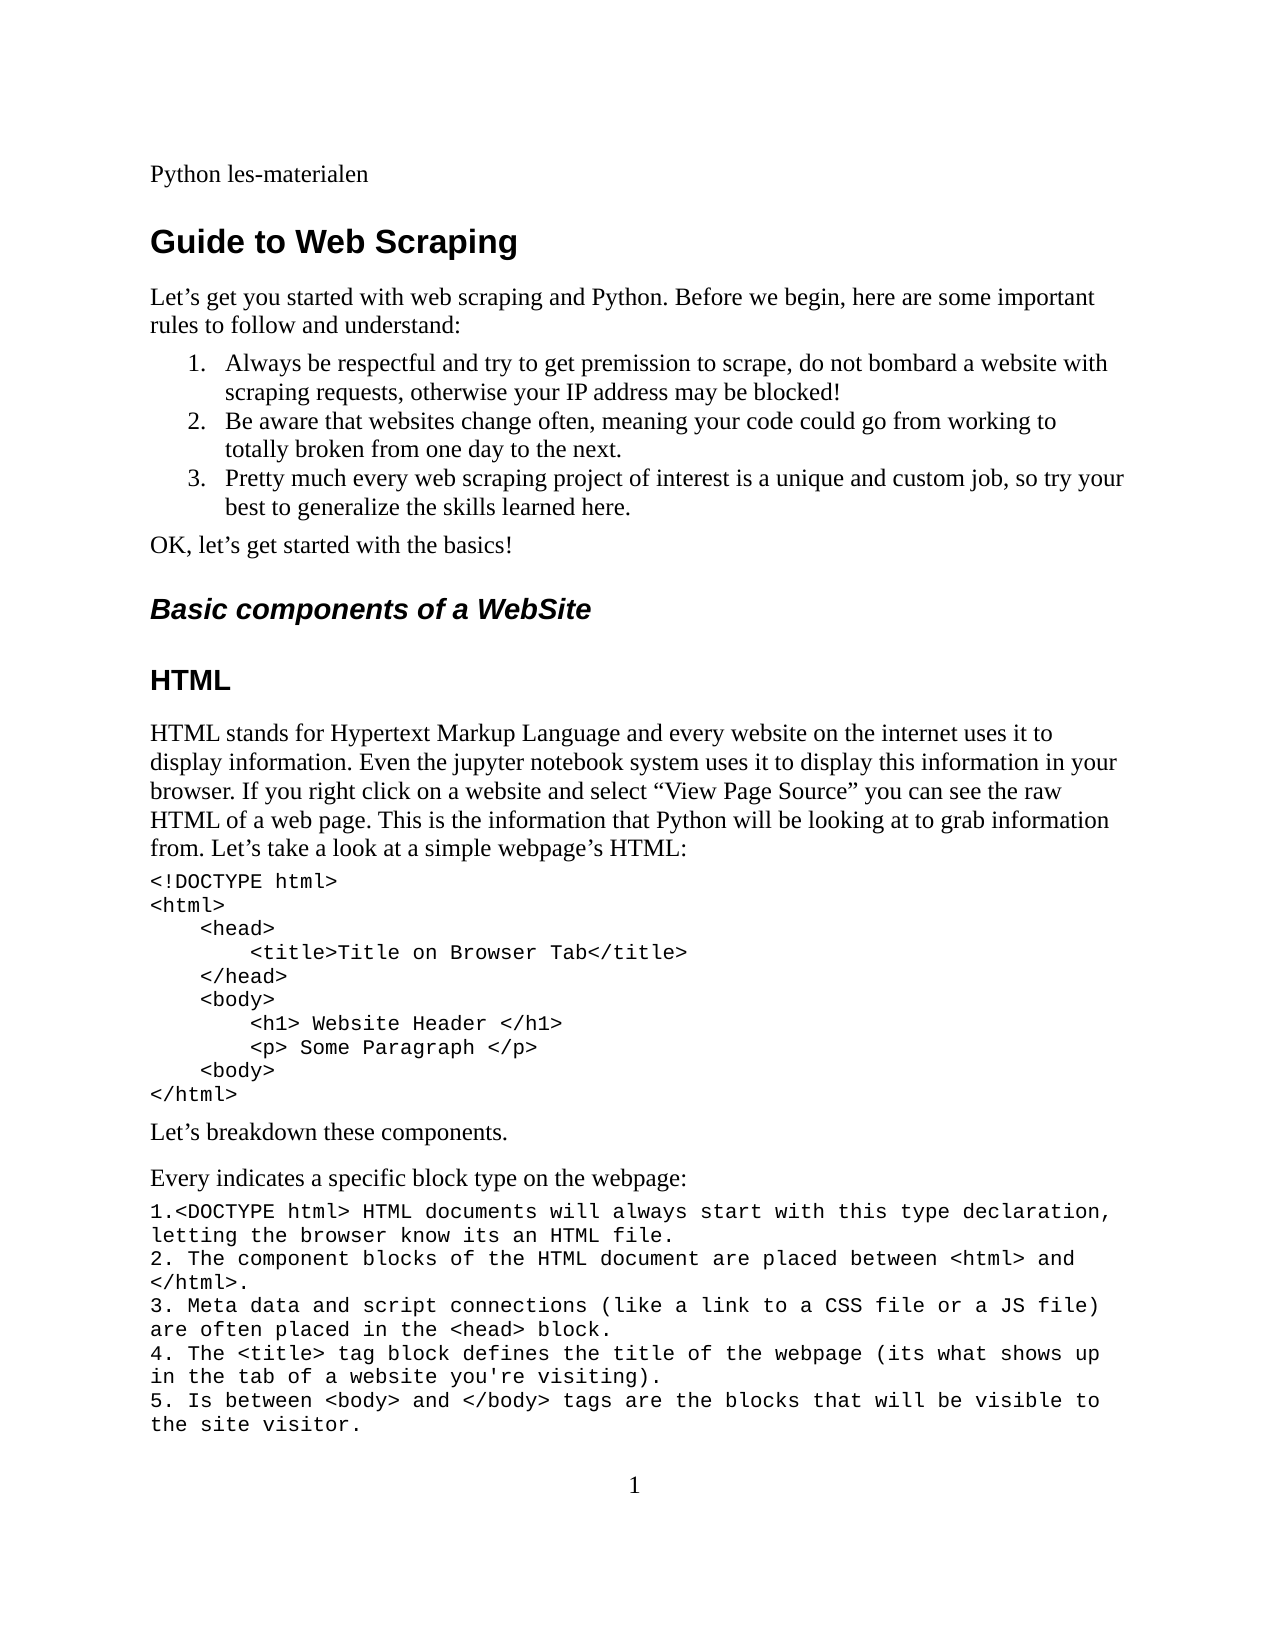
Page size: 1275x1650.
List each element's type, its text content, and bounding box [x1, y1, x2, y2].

text Every indicates a specific block type on the webpage: [150, 1163, 1125, 1192]
text <body> [150, 989, 1125, 1013]
text <head> [150, 918, 1125, 942]
text </head> [150, 966, 1125, 989]
text <!DOCTYPE html> [150, 871, 1125, 895]
text Let’s breakdown these components. [150, 1117, 1125, 1145]
subtitle HTML [150, 663, 1125, 697]
text <html> [150, 895, 1125, 918]
text 5. Is between <body> and </body> tags are the blocks that will be visible to the site visitor. [150, 1390, 1125, 1437]
text </html> [150, 1084, 1125, 1108]
text <title>Title on Browser Tab</title> [150, 942, 1125, 966]
list Be aware that websites change often, meaning your code could go from working to totally broken from one day to the next. [187, 406, 1125, 463]
text 3. Meta data and script connections (like a link to a CSS file or a JS file) are often placed in the <head> block. [150, 1296, 1125, 1343]
subtitle Basic components of a WebSite [150, 592, 1125, 626]
text 4. The <title> tag block defines the title of the webpage (its what shows up in the tab of a website you're visiting). [150, 1343, 1125, 1390]
text Let’s get you started with web scraping and Python. Before we begin, here are some important rules to follow and understand: [150, 282, 1125, 339]
list Always be respectful and try to get premission to scrape, do not bombard a website with scraping requests, otherwise your IP address may be blocked! [187, 348, 1125, 406]
text 2. The component blocks of the HTML document are placed between <html> and </html>. [150, 1248, 1125, 1296]
text <p> Some Paragraph </p> [150, 1037, 1125, 1060]
subtitle Guide to Web Scraping [150, 222, 1125, 260]
text HTML stands for Hypertext Markup Language and every website on the internet uses it to display information. Even the jupyter notebook system uses it to display this information in your browser. If you right click on a website and select “View Page Source” you can see the raw HTML of a web page. This is the information that Python will be looking at to grab information from. Let’s take a look at a simple webpage’s HTML: [150, 718, 1125, 862]
text <body> [150, 1060, 1125, 1084]
text Python les-materialen [150, 159, 1125, 188]
list Pretty much every web scraping project of interest is a unique and custom job, so try your best to generalize the skills learned here. [187, 463, 1125, 521]
text OK, let’s get started with the basics! [150, 530, 1125, 558]
text 1.<DOCTYPE html> HTML documents will always start with this type declaration, letting the browser know its an HTML file. [150, 1201, 1125, 1248]
text <h1> Website Header </h1> [150, 1013, 1125, 1037]
